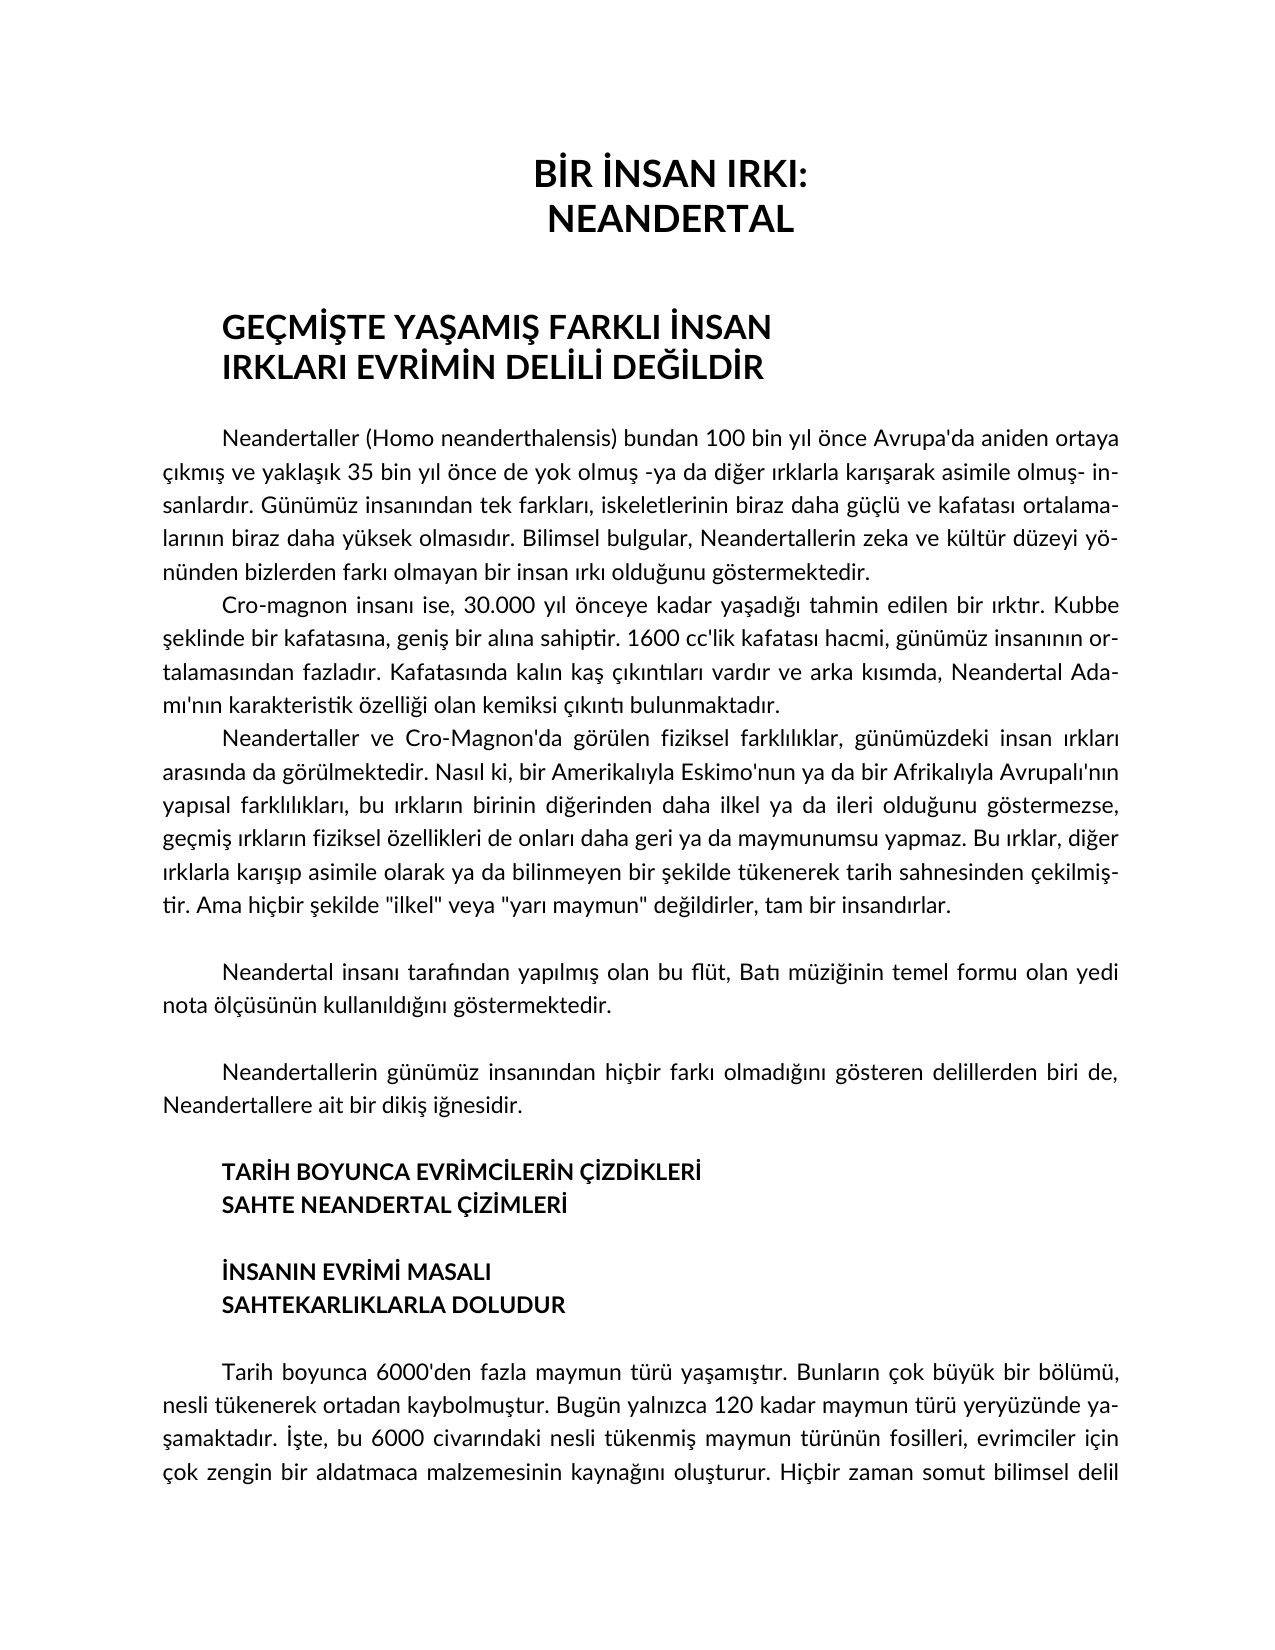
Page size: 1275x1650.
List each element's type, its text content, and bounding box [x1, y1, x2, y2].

text IRK­LA­RI EV­Rİ­MİN DE­Lİ­Lİ DE­ĞİL­DİR [162, 347, 1119, 387]
text Ne­an­der­tal in­sa­nı ta­ra­fın­dan ya­pıl­mış olan bu flüt, Ba­tı mü­zi­ği­nin te­mel for­mu olan ye­di no­ta öl­çü­sü­nün kul­la­nıl­dı­ğı­nı gös­ter­mek­te­dir. [162, 953, 1119, 1020]
text Neandertallerin günümüz insanından hiçbir farkı olmadığını gösteren delillerden biri de, Neandertallere ait bir dikiş iğnesidir. [162, 1053, 1119, 1120]
text Tarih bo­yun­ca 6000'den faz­la may­mun tü­rü ya­şa­mış­tır. Bunların çok bü­yük bir bö­lü­mü, nes­li tü­ke­ne­rek or­ta­dan kay­bol­muş­tur. Bugün yal­nız­ca 120 ka­dar may­mun tü­rü ye­ryü­zün­de ya­şa­mak­ta­dır. İşte, bu 6000 ci­va­rın­da­ki nes­li tü­ken­miş may­mun tü­rü­nün fo­sil­le­ri, ev­rim­ci­ler için çok zen­gin bir al­dat­ma­ca malz­eme­si­nin kay­nağını oluş­tu­rur. Hiçbir za­man so­mut bi­lim­sel de­lil [162, 1353, 1119, 1487]
text Cro-mag­non in­sa­nı ise, 30.000 yıl ön­ce­ye ka­dar ya­şa­dı­ğı tah­min edi­len bir ırk­tır. Kub­be şek­lin­de bir ka­fa­ta­sı­na, ge­niş bir alı­na sa­hip­tir. 1600 cc'lik ka­fa­ta­sı hac­mi, gü­nü­müz in­sa­nı­nın or­ta­la­ma­sın­dan faz­la­dır. Ka­fa­ta­sın­da ka­lın kaş çı­kın­tı­la­rı var­dır ve ar­ka kı­sım­da, Ne­an­der­tal Ada­mı'nın ka­rak­te­ris­tik özel­li­ği olan ke­mik­si çı­kın­tı bu­lun­mak­ta­dır. [162, 587, 1119, 720]
text Ne­an­der­tal­ler (Ho­mo ne­an­dert­ha­len­sis) bun­dan 100 bin yıl ön­ce Av­ru­pa'da ani­den or­ta­ya çık­mış ve yak­la­şık 35 bin yıl ön­ce de yok ol­muş -ya da di­ğer ırk­lar­la ka­rı­şa­rak asi­mi­le ol­muş- in­san­lar­dır. Gü­nü­müz in­sa­nın­dan tek fark­la­rı, is­ke­let­le­ri­nin bi­raz da­ha güç­lü ve ka­fa­ta­sı or­ta­la­ma­la­rı­nın bi­raz da­ha yük­sek ol­ma­sı­dır. Bi­lim­sel bul­gu­lar, Ne­an­der­tal­le­rin ze­ka ve kül­tür dü­ze­yi yö­nün­den biz­ler­den far­kı ol­ma­yan bir in­san ır­kı ol­du­ğu­nu gös­ter­mek­te­dir. [162, 420, 1119, 587]
text SAHTEKARLIKLARLA DOLUDUR [162, 1287, 1119, 1320]
text GEÇ­MİŞ­TE YA­ŞA­MIŞ FARK­LI İN­SAN [162, 307, 1119, 347]
text Ne­an­der­tal­ler ve Cro-Mag­non'da gö­rü­len fi­zik­sel fark­lı­lık­lar, gü­nü­müz­de­ki in­san ırk­la­rı ara­sın­da da gö­rül­mek­te­dir. Na­sıl ki, bir Ame­ri­ka­lıy­la Es­ki­mo'nun ya da bir Af­ri­ka­lıy­la Av­ru­pa­lı'nın ya­pı­sal fark­lı­lık­la­rı, bu ırk­la­rın bi­ri­nin di­ğe­rin­den da­ha il­kel ya da ile­ri ol­du­ğu­nu gös­ter­mez­se, geç­miş ırk­la­rın fi­zik­sel özel­lik­le­ri de on­la­rı da­ha ge­ri ya da may­mu­num­su yap­maz. Bu ırk­lar, di­ğer ırk­lar­la ka­rı­şıp asi­mi­le ola­rak ya da bi­lin­me­yen bir şe­kil­de tü­ke­ne­rek ta­rih sah­ne­sin­den çe­kil­miş­tir. Ama hiç­bir şe­kil­de "il­kel" ve­ya "ya­rı may­mun" de­ğil­dir­ler, tam bir in­san­dır­lar. [162, 720, 1119, 920]
text TARİH BOYUNCA EVRİMCİLERİN ÇİZDİKLERİ [162, 1153, 1119, 1187]
text SAHTE NEANDERTAL ÇİZİMLERİ [162, 1187, 1119, 1220]
text BİR İNSAN IRKI: [162, 150, 1119, 195]
text NEANDERTAL [162, 195, 1119, 240]
text İN­SANIN EVRİMİ MASALI [162, 1253, 1119, 1287]
